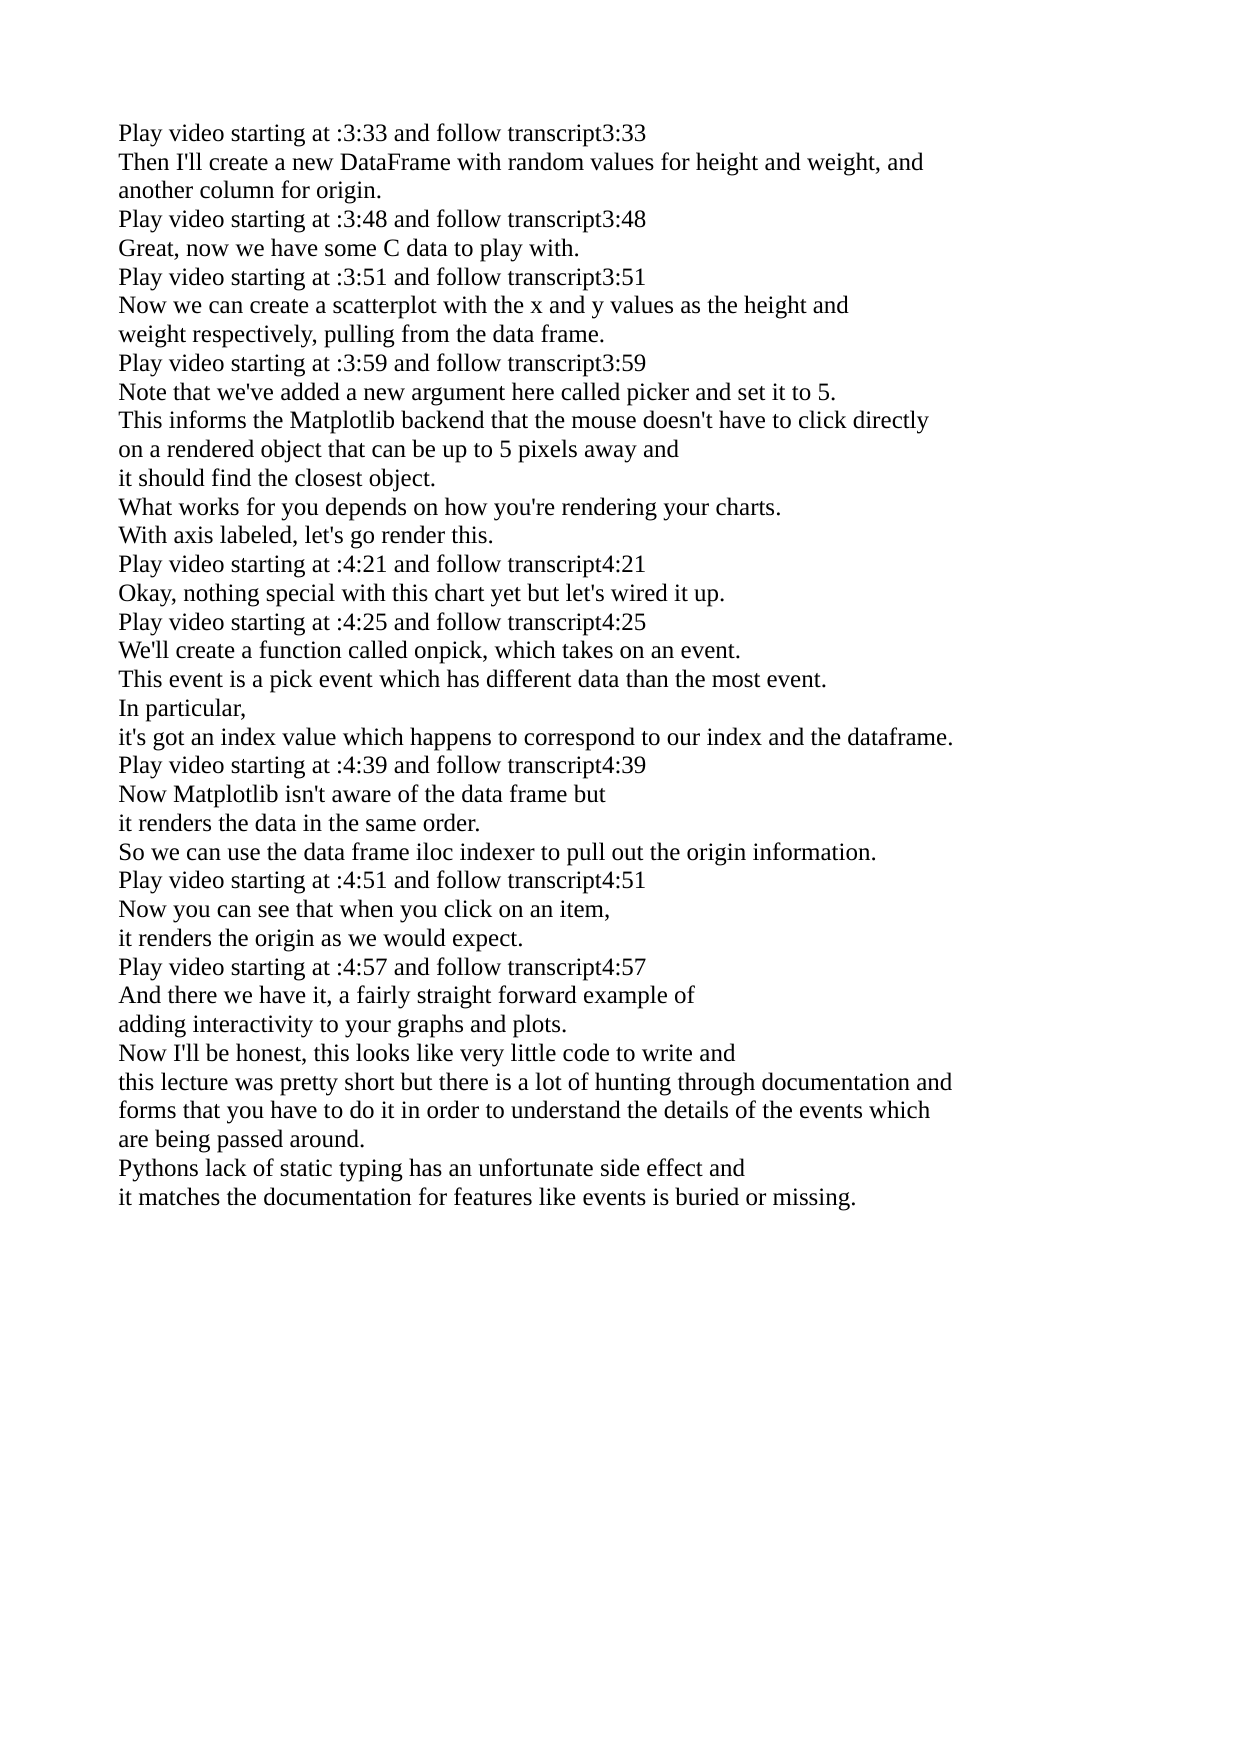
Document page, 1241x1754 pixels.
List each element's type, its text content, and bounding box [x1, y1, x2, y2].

text This informs the Matplotlib backend that the mouse doesn't have to click directly [118, 406, 1122, 434]
text it renders the data in the same order. [118, 808, 1122, 837]
text Note that we've added a new argument here called picker and set it to 5. [118, 377, 1122, 406]
text Play video starting at :4:39 and follow transcript4:39 [118, 751, 1122, 779]
text it's got an index value which happens to correspond to our index and the dataframe. [118, 722, 1122, 751]
text Now I'll be honest, this looks like very little code to write and [118, 1038, 1122, 1067]
text another column for origin. [118, 176, 1122, 204]
text Great, now we have some C data to play with. [118, 233, 1122, 262]
text it should find the closest object. [118, 463, 1122, 492]
text Now we can create a scatterplot with the x and y values as the height and [118, 291, 1122, 319]
text Play video starting at :4:25 and follow transcript4:25 [118, 607, 1122, 636]
text adding interactivity to your graphs and plots. [118, 1009, 1122, 1038]
text Okay, nothing special with this chart yet but let's wired it up. [118, 578, 1122, 607]
text Play video starting at :3:48 and follow transcript3:48 [118, 204, 1122, 233]
text forms that you have to do it in order to understand the details of the events which [118, 1096, 1122, 1124]
text So we can use the data frame iloc indexer to pull out the origin information. [118, 837, 1122, 866]
text Play video starting at :4:21 and follow transcript4:21 [118, 549, 1122, 578]
text are being passed around. [118, 1124, 1122, 1153]
text Then I'll create a new DataFrame with random values for height and weight, and [118, 147, 1122, 176]
text weight respectively, pulling from the data frame. [118, 319, 1122, 348]
text Play video starting at :3:33 and follow transcript3:33 [118, 118, 1122, 147]
text it renders the origin as we would expect. [118, 923, 1122, 952]
text on a rendered object that can be up to 5 pixels away and [118, 434, 1122, 463]
text Now Matplotlib isn't aware of the data frame but [118, 779, 1122, 808]
text Play video starting at :4:51 and follow transcript4:51 [118, 866, 1122, 894]
text We'll create a function called onpick, which takes on an event. [118, 636, 1122, 664]
text Pythons lack of static typing has an unfortunate side effect and [118, 1153, 1122, 1182]
text Play video starting at :3:51 and follow transcript3:51 [118, 262, 1122, 291]
text And there we have it, a fairly straight forward example of [118, 981, 1122, 1009]
text Now you can see that when you click on an item, [118, 894, 1122, 923]
text In particular, [118, 693, 1122, 722]
text this lecture was pretty short but there is a lot of hunting through documentation and [118, 1067, 1122, 1096]
text it matches the documentation for features like events is buried or missing. [118, 1182, 1122, 1211]
text Play video starting at :3:59 and follow transcript3:59 [118, 348, 1122, 377]
text This event is a pick event which has different data than the most event. [118, 664, 1122, 693]
text With axis labeled, let's go render this. [118, 521, 1122, 549]
text What works for you depends on how you're rendering your charts. [118, 492, 1122, 521]
text Play video starting at :4:57 and follow transcript4:57 [118, 952, 1122, 981]
